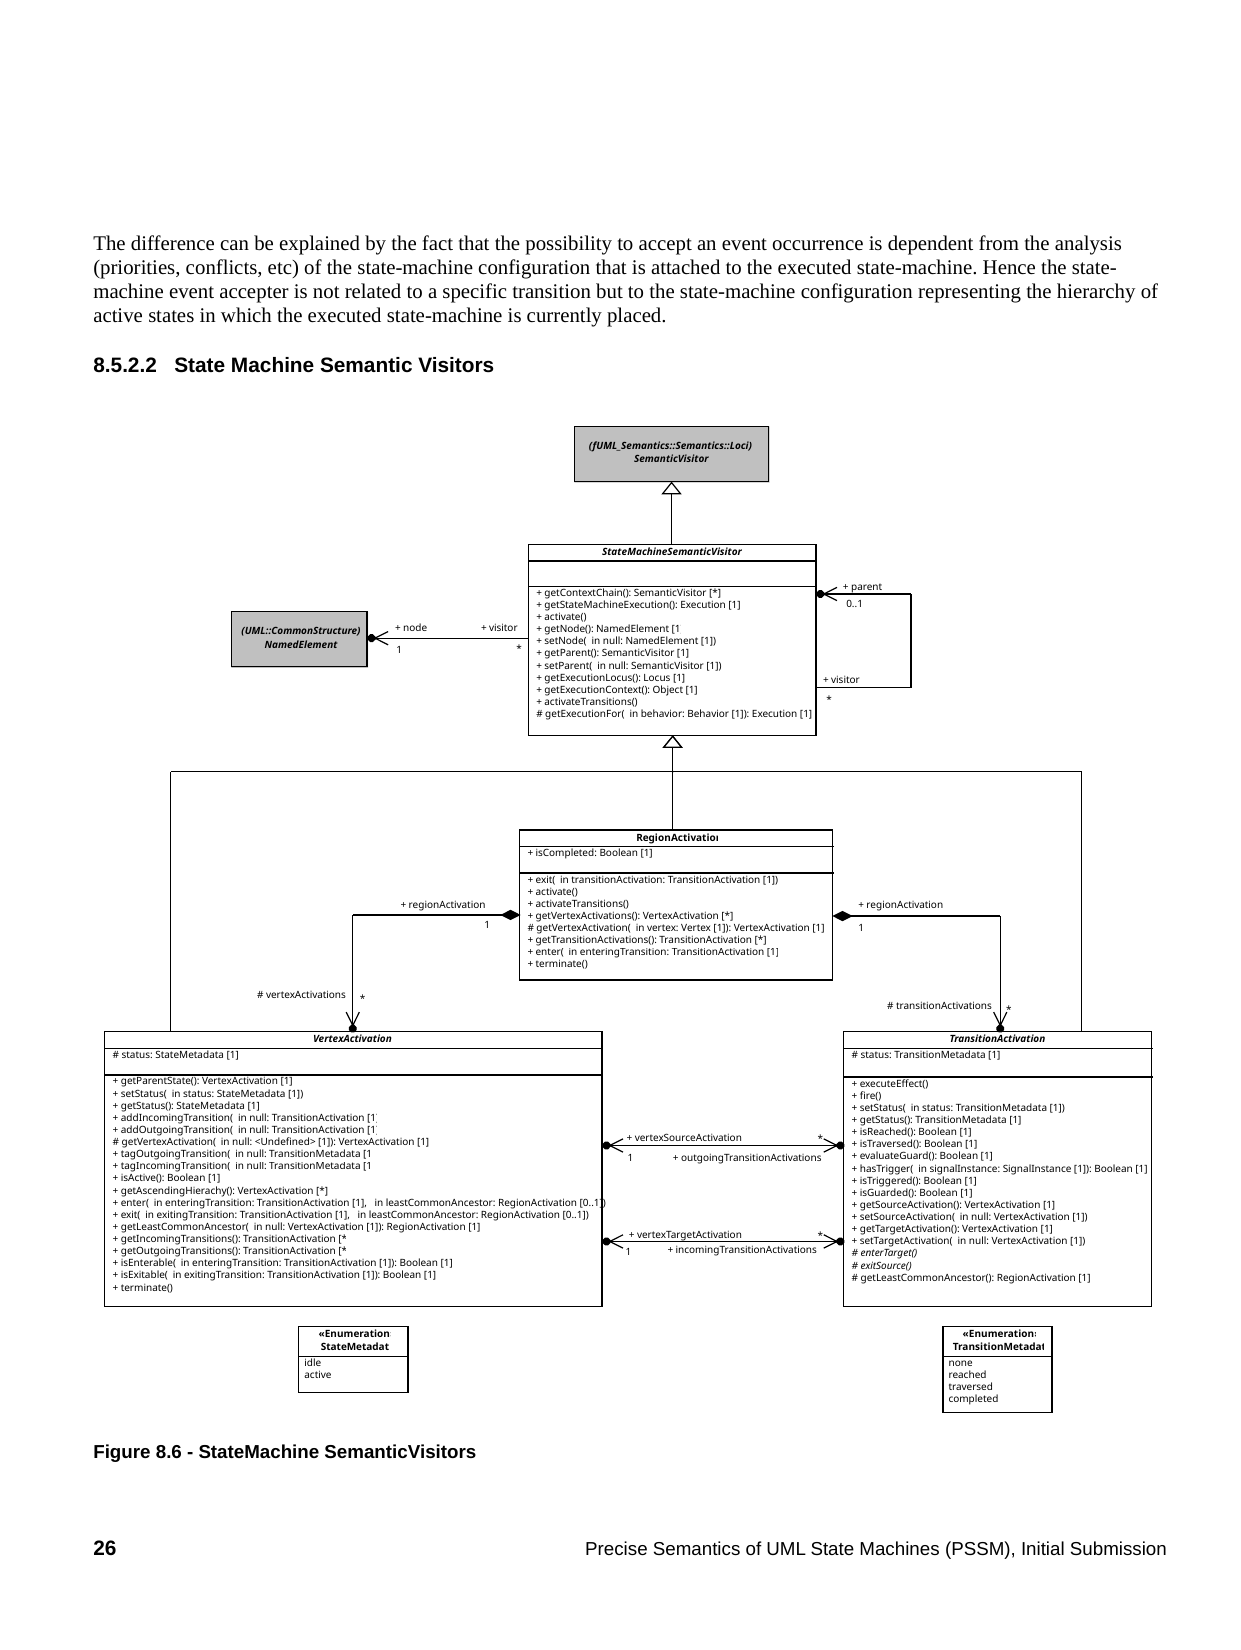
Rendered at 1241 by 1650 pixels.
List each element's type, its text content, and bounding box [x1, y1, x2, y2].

text Figure 8.6 - StateMachine SemanticVisitors [93, 1441, 1164, 1462]
subtitle State Machine Semantic Visitors [93, 352, 1164, 377]
text The difference can be explained by the fact that the possibility to accept an event occurrence is dependent from the analysis (priorities, conflicts, etc) of the state-machine configuration that is attached to the executed state-machine. Hence the state-machine event accepter is not related to a specific transition but to the state-machine configuration representing the hierarchy of active states in which the executed state-machine is currently placed. [93, 231, 1164, 327]
